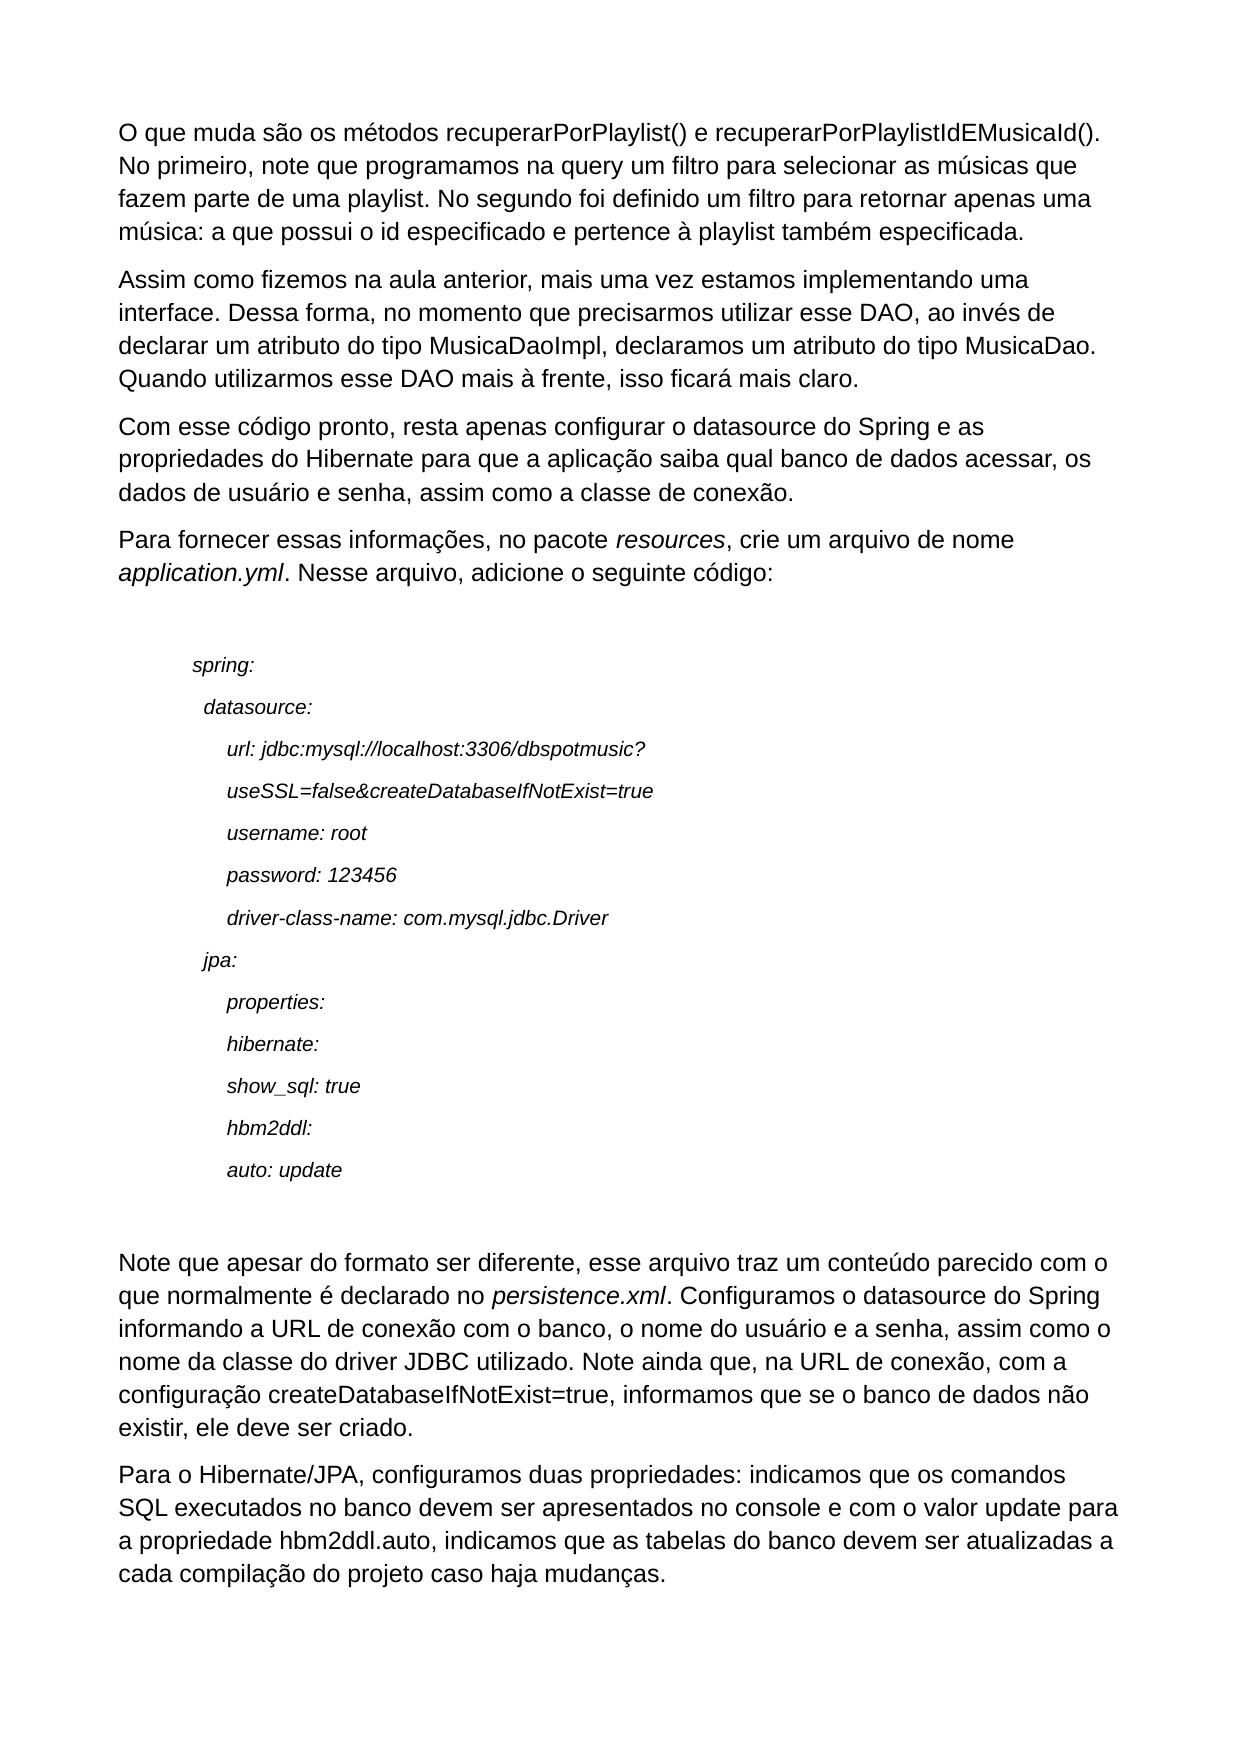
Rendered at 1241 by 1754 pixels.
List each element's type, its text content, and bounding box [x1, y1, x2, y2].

text hbm2ddl: [192, 1116, 1122, 1140]
text Para fornecer essas informações, no pacote resources, crie um arquivo de nome application.yml. Nesse arquivo, adicione o seguinte código: [118, 525, 1122, 587]
text properties: [192, 989, 1122, 1013]
text datasource: [192, 695, 1122, 719]
text jpa: [192, 947, 1122, 971]
text driver-class-name: com.mysql.jdbc.Driver [192, 905, 1122, 929]
text password: 123456 [192, 863, 1122, 887]
text Assim como fizemos na aula anterior, mais uma vez estamos implementando uma interface. Dessa forma, no momento que precisarmos utilizar esse DAO, ao invés de declarar um atributo do tipo MusicaDaoImpl, declaramos um atributo do tipo MusicaDao. Quando utilizarmos esse DAO mais à frente, isso ficará mais claro. [118, 265, 1122, 393]
text Para o Hibernate/JPA, configuramos duas propriedades: indicamos que os comandos SQL executados no banco devem ser apresentados no console e com o valor update para a propriedade hbm2ddl.auto, indicamos que as tabelas do banco devem ser atualizadas a cada compilação do projeto caso haja mudanças. [118, 1460, 1122, 1588]
text show_sql: true [192, 1074, 1122, 1098]
text O que muda são os métodos recuperarPorPlaylist() e recuperarPorPlaylistIdEMusicaId(). No primeiro, note que programamos na query um filtro para selecionar as músicas que fazem parte de uma playlist. No segundo foi definido um filtro para retornar apenas uma música: a que possui o id especificado e pertence à playlist também especificada. [118, 118, 1122, 246]
text Note que apesar do formato ser diferente, esse arquivo traz um conteúdo parecido com o que normalmente é declarado no persistence.xml. Configuramos o datasource do Spring informando a URL de conexão com o banco, o nome do usuário e a senha, assim como o nome da classe do driver JDBC utilizado. Note ainda que, na URL de conexão, com a configuração createDatabaseIfNotExist=true, informamos que se o banco de dados não existir, ele deve ser criado. [118, 1248, 1122, 1441]
text Com esse código pronto, resta apenas configurar o datasource do Spring e as propriedades do Hibernate para que a aplicação saiba qual banco de dados acessar, os dados de usuário e senha, assim como a classe de conexão. [118, 411, 1122, 506]
text useSSL=false&createDatabaseIfNotExist=true [192, 779, 1122, 803]
text username: root [192, 821, 1122, 845]
text spring: [192, 653, 1122, 677]
text hibernate: [192, 1032, 1122, 1056]
text url: jdbc:mysql://localhost:3306/dbspotmusic? [192, 737, 1122, 761]
text auto: update [192, 1158, 1122, 1182]
